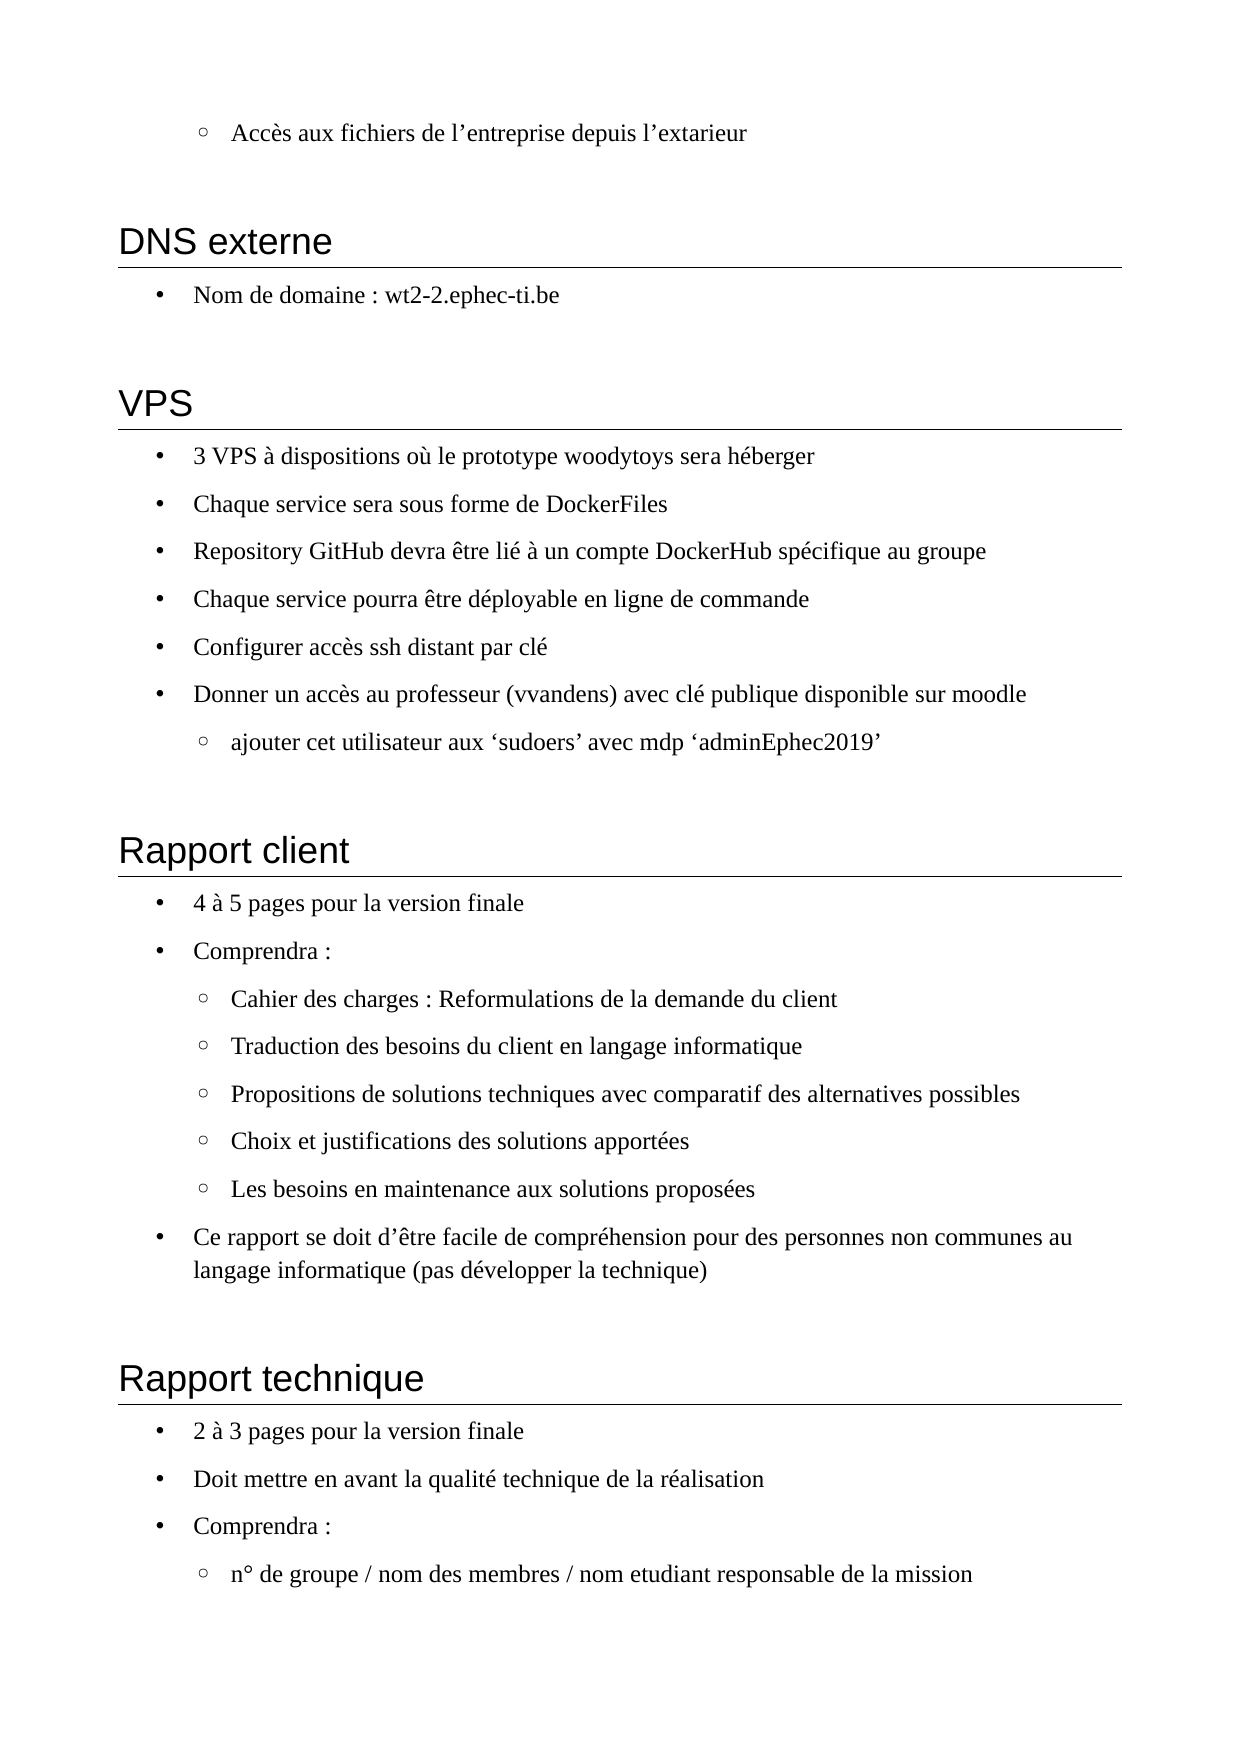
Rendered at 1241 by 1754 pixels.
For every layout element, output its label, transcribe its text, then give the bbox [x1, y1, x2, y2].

list Ce rapport se doit d’être facile de compréhension pour des personnes non communes au langage informatique (pas développer la technique) [156, 1222, 1122, 1283]
list Chaque service sera sous forme de DockerFiles [156, 489, 1122, 518]
list Choix et justifications des solutions apportées [193, 1126, 1122, 1155]
list Nom de domaine : wt2-2.ephec-ti.be [156, 280, 1122, 308]
list 3 VPS à dispositions où le prototype woodytoys ser a héberger [156, 441, 1122, 470]
list Cahier des charges : Reformulations de la demande du client [193, 984, 1122, 1012]
list Accès aux fichiers de l’entreprise depuis l’extarieur [193, 118, 1122, 147]
list Comprendra : [156, 936, 1122, 965]
list ajouter cet utilisateur aux ‘sudoers’ avec mdp ‘adminEphec2019’ [193, 727, 1122, 756]
subtitle VPS [118, 381, 1122, 429]
list Les besoins en maintenance aux solutions proposées [193, 1174, 1122, 1203]
list Donner un accès au professeur (vvandens) avec clé publique disponible sur moodle [156, 679, 1122, 708]
subtitle DNS externe [118, 219, 1122, 267]
list Configurer accès ssh distant par clé [156, 632, 1122, 660]
list 4 à 5 pages pour la version finale [156, 888, 1122, 917]
list 2 à 3 pages pour la version finale [156, 1416, 1122, 1445]
subtitle Rapport technique [118, 1356, 1122, 1404]
list Propositions de solutions techniques avec comparatif des alternatives possibles [193, 1079, 1122, 1108]
list Comprendra : [156, 1511, 1122, 1540]
list Doit mettre en avant la qualité technique de la réalisation [156, 1464, 1122, 1493]
list n° de groupe / nom des membres / nom etudiant responsable de la mission [193, 1559, 1122, 1588]
list Traduction des besoins du client en langage informatique [193, 1031, 1122, 1060]
subtitle Rapport client [118, 828, 1122, 876]
list Repository GitHub devra être lié à un compte DockerHub spécifique au groupe [156, 536, 1122, 565]
list Chaque service pourra être déployable en ligne de commande [156, 584, 1122, 613]
